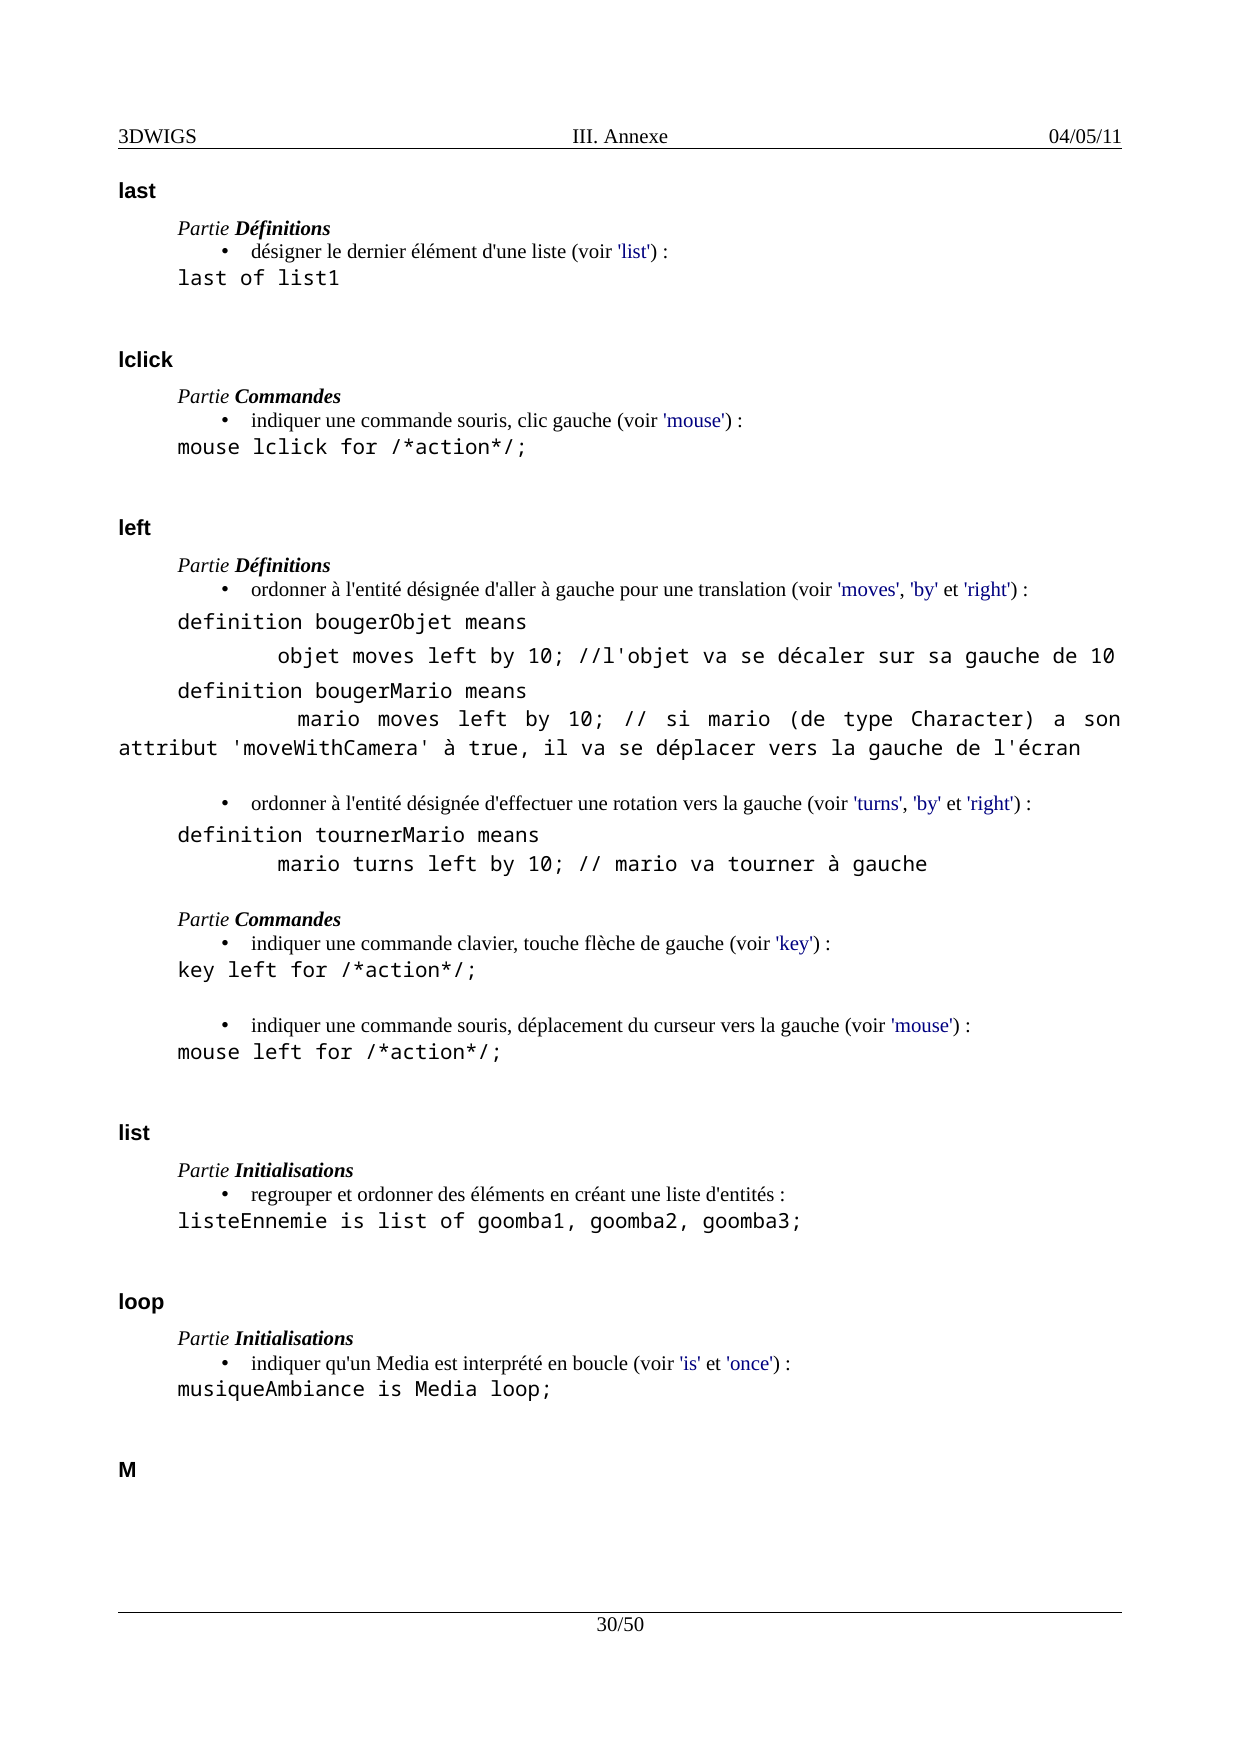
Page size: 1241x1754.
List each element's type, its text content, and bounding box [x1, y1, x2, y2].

text Partie Définitions [118, 215, 1122, 239]
list ordonner à l'entité désignée d'effectuer une rotation vers la gauche (voir 'turns', 'by' et 'right') : [162, 791, 1122, 814]
subtitle list [118, 1120, 1122, 1145]
text Partie Commandes [118, 907, 1122, 931]
subtitle loop [118, 1289, 1122, 1314]
list indiquer qu'un Media est interprété en boucle (voir 'is' et 'once') : [162, 1350, 1122, 1374]
list désigner le dernier élément d'une liste (voir 'list') : [162, 239, 1122, 263]
text Partie Définitions [118, 553, 1122, 577]
list indiquer une commande souris, déplacement du curseur vers la gauche (voir 'mouse') : [162, 1013, 1122, 1037]
text musiqueAmbiance is Media loop; [118, 1374, 1122, 1403]
text objet moves left by 10; //l'objet va se décaler sur sa gauche de 10 [118, 641, 1122, 670]
text Partie Initialisations [118, 1326, 1122, 1350]
text definition bougerMario means [118, 676, 1122, 704]
subtitle lclick [118, 346, 1122, 372]
text definition tournerMario means [118, 821, 1122, 849]
text definition bougerObjet means [118, 607, 1122, 635]
text mouse left for /*action*/; [118, 1037, 1122, 1065]
text last of list1 [118, 263, 1122, 292]
list indiquer une commande clavier, touche flèche de gauche (voir 'key') : [162, 931, 1122, 955]
subtitle left [118, 515, 1122, 540]
text mario turns left by 10; // mario va tourner à gauche [118, 849, 1122, 877]
text mouse lclick for /*action*/; [118, 432, 1122, 461]
subtitle last [118, 178, 1122, 203]
text key left for /*action*/; [118, 955, 1122, 983]
subtitle M [118, 1457, 1122, 1483]
list indiquer une commande souris, clic gauche (voir 'mouse') : [162, 408, 1122, 432]
text mario moves left by 10; // si mario (de type Character) a son attribut 'moveWithCamera' à true, il va se déplacer vers la gauche de l'écran [118, 704, 1122, 761]
list ordonner à l'entité désignée d'aller à gauche pour une translation (voir 'moves', 'by' et 'right') : [162, 577, 1122, 601]
text Partie Initialisations [118, 1158, 1122, 1182]
list regrouper et ordonner des éléments en créant une liste d'entités : [162, 1182, 1122, 1206]
text listeEnnemie is list of goomba1, goomba2, goomba3; [118, 1206, 1122, 1234]
text Partie Commandes [118, 384, 1122, 408]
